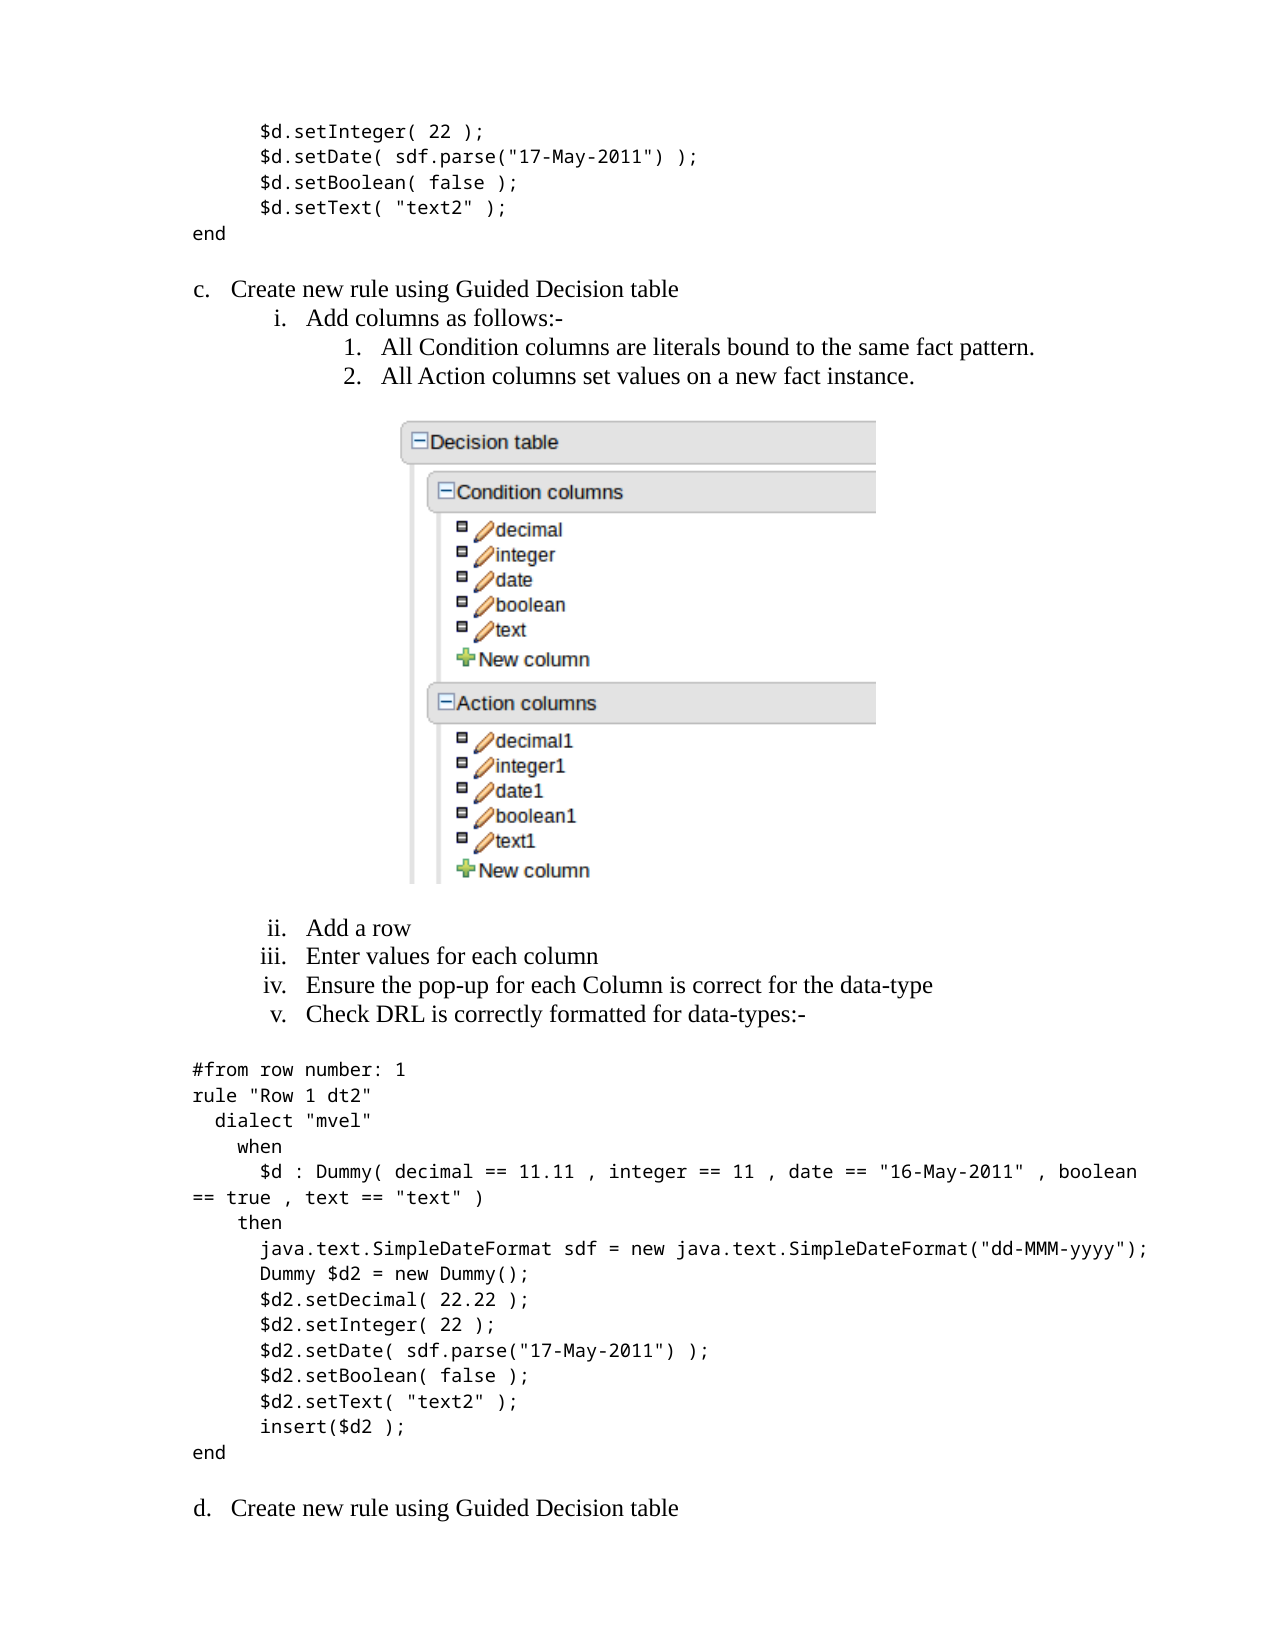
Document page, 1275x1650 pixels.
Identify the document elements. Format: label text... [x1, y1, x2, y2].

text then [192, 1209, 1157, 1235]
text rule "Row 1 dt2" [192, 1082, 1157, 1107]
text java.text.SimpleDateFormat sdf = new java.text.SimpleDateFormat("dd-MMM-yyyy"); [192, 1235, 1157, 1261]
list All Condition columns are literals bound to the same fact pattern. [343, 332, 1157, 361]
list Check DRL is correctly formatted for data-types:- [118, 999, 1157, 1028]
picture [399, 418, 876, 884]
text $d.setBoolean( false ); [192, 169, 1157, 195]
list Create new rule using Guided Decision table [193, 1493, 1157, 1522]
text insert($d2 ); [192, 1414, 1157, 1439]
list Create new rule using Guided Decision table [193, 274, 1157, 303]
text $d : Dummy( decimal == 11.11 , integer == 11 , date == "16-May-2011" , boolean == true , text == "text" ) [192, 1158, 1157, 1209]
text $d.setText( "text2" ); [192, 195, 1157, 220]
list Add a row [118, 913, 1157, 941]
text $d2.setInteger( 22 ); [192, 1312, 1157, 1337]
text $d2.setText( "text2" ); [192, 1388, 1157, 1414]
list Add columns as follows:- [118, 303, 1157, 332]
list Enter values for each column [118, 941, 1157, 970]
text Dummy $d2 = new Dummy(); [192, 1261, 1157, 1286]
text #from row number: 1 [192, 1056, 1157, 1082]
text $d2.setDecimal( 22.22 ); [192, 1286, 1157, 1312]
text $d.setDate( sdf.parse("17-May-2011") ); [192, 144, 1157, 169]
text when [192, 1133, 1157, 1158]
text $d.setInteger( 22 ); [192, 118, 1157, 144]
list All Action columns set values on a new fact instance. [343, 361, 1157, 389]
list Ensure the pop-up for each Column is correct for the data-type [118, 970, 1157, 999]
text end [192, 220, 1157, 246]
text end [192, 1439, 1157, 1465]
text $d2.setDate( sdf.parse("17-May-2011") ); [192, 1337, 1157, 1363]
text $d2.setBoolean( false ); [192, 1363, 1157, 1388]
text dialect "mvel" [192, 1107, 1157, 1133]
